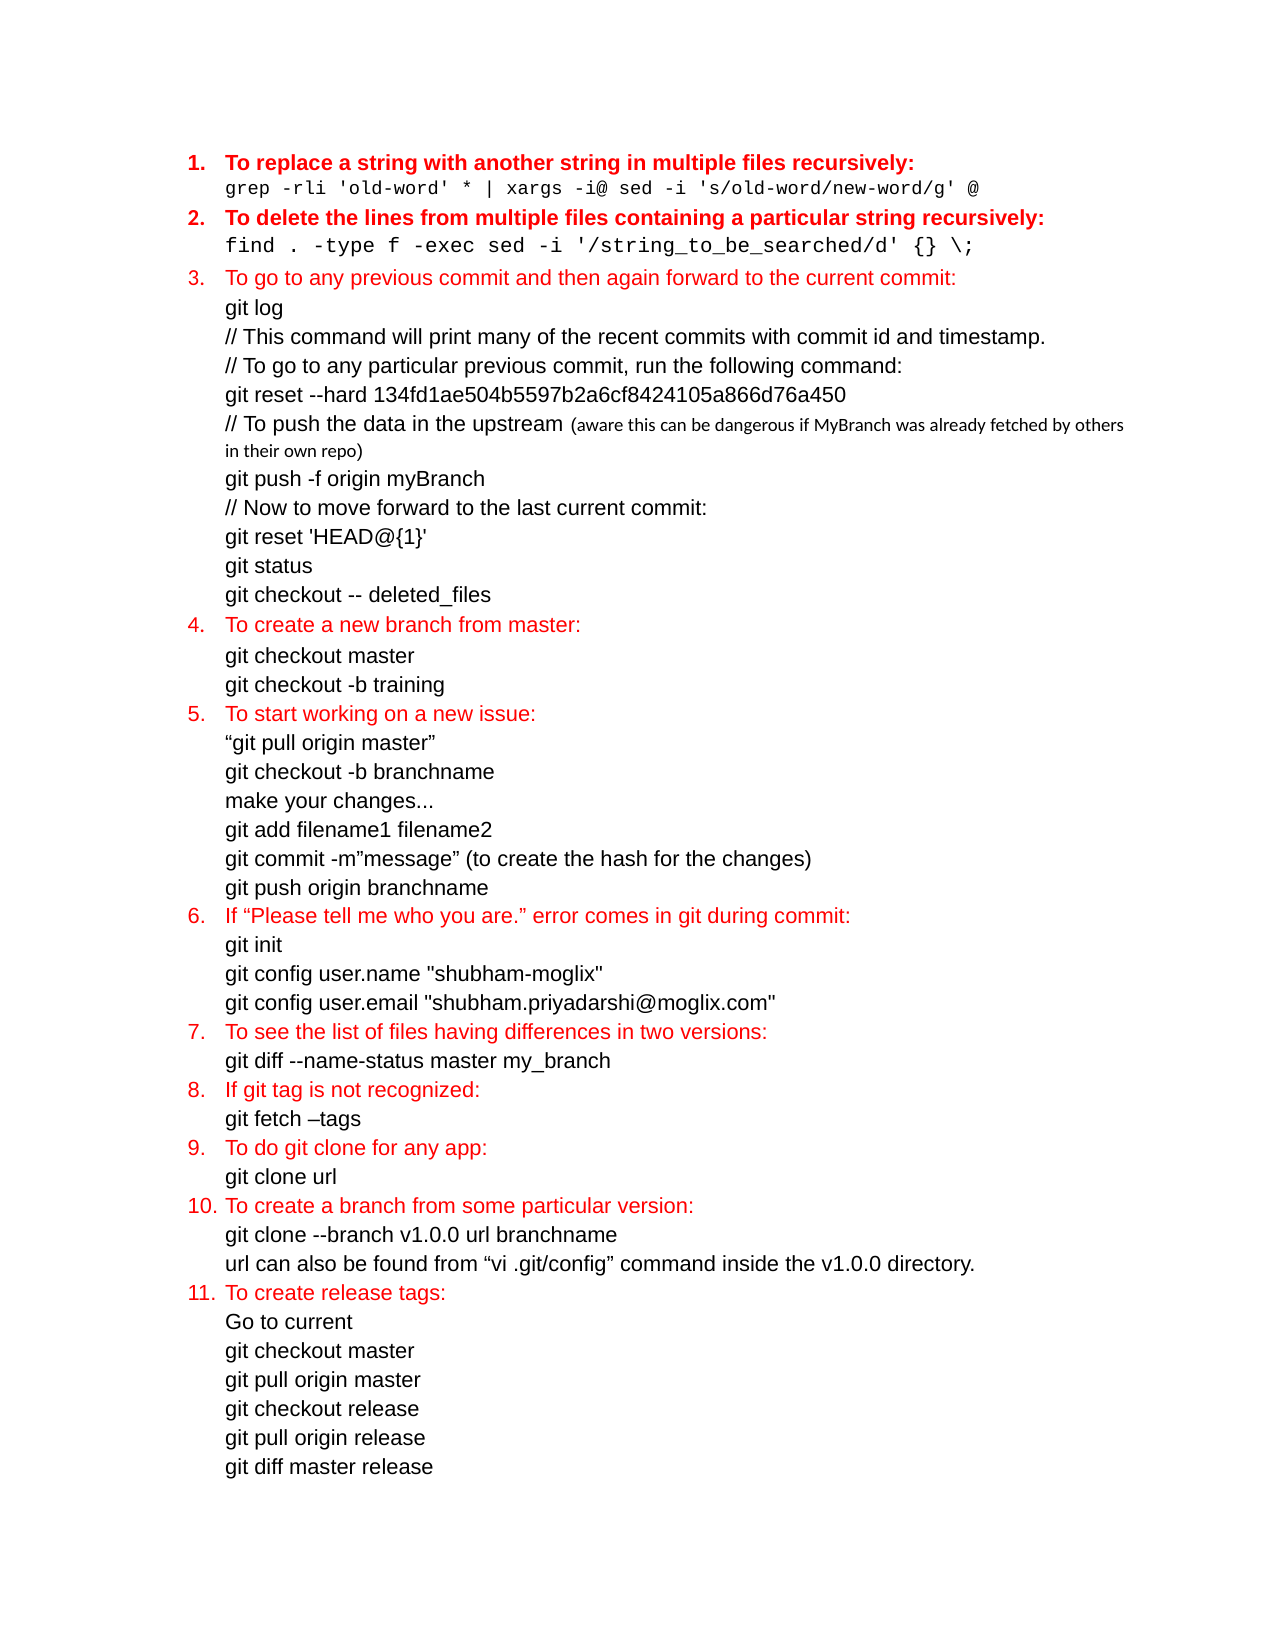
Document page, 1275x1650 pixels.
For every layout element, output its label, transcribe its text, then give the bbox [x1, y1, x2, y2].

list To do git clone for any app: [187, 1135, 1125, 1160]
list git init [187, 932, 1125, 957]
list To replace a string with another string in multiple files recursively: [187, 150, 1125, 175]
list “git pull origin master” [187, 729, 1125, 755]
list To create a new branch from master: [187, 611, 1125, 638]
list // This command will print many of the recent commits with commit id and timestamp. [187, 324, 1125, 349]
list git checkout release [187, 1396, 1125, 1421]
list If git tag is not recognized: [187, 1077, 1125, 1102]
list git config user.email "shubham.priyadarshi@moglix.com" [187, 990, 1125, 1015]
list To see the list of files having differences in two versions: [187, 1019, 1125, 1044]
list To create release tags: [187, 1280, 1125, 1305]
list git push -f origin myBranch [187, 466, 1125, 491]
list find . -type f -exec sed -i '/string_to_be_searched/d' {} \; [187, 236, 1125, 259]
list git reset 'HEAD@{1}' [187, 524, 1125, 549]
list git checkout -b training [187, 672, 1125, 697]
list git diff --name-status master my_branch [187, 1048, 1125, 1073]
list // Now to move forward to the last current commit: [187, 495, 1125, 520]
list git checkout -- deleted_files [187, 582, 1125, 607]
list If “Please tell me who you are.” error comes in git during commit: [187, 903, 1125, 928]
list git checkout -b branchname [187, 758, 1125, 784]
list git pull origin release [187, 1424, 1125, 1450]
list git diff master release [187, 1453, 1125, 1479]
list Go to current [187, 1309, 1125, 1334]
list make your changes... [187, 787, 1125, 813]
list git pull origin master [187, 1367, 1125, 1392]
list grep -rli 'old-word' * | xargs -i@ sed -i 's/old-word/new-word/g' @ [187, 179, 1125, 200]
list To go to any previous commit and then again forward to the current commit: [187, 263, 1125, 291]
list To start working on a new issue: [187, 701, 1125, 726]
list url can also be found from “vi .git/config” command inside the v1.0.0 directory. [187, 1251, 1125, 1276]
list git config user.name "shubham-moglix" [187, 961, 1125, 986]
list git add filename1 filename2 [187, 816, 1125, 842]
list git commit -m”message” (to create the hash for the changes) [187, 845, 1125, 871]
list git status [187, 553, 1125, 578]
list git push origin branchname [187, 874, 1125, 899]
list git reset --hard 134fd1ae504b5597b2a6cf8424105a866d76a450 [187, 382, 1125, 407]
list // To go to any particular previous commit, run the following command: [187, 353, 1125, 378]
list git log [187, 295, 1125, 320]
list To delete the lines from multiple files containing a particular string recursively: [187, 203, 1125, 231]
list // To push the data in the upstream (aware this can be dangerous if MyBranch was already fetched by others in their own repo) [187, 411, 1125, 462]
list git clone --branch v1.0.0 url branchname [187, 1222, 1125, 1247]
list To create a branch from some particular version: [187, 1193, 1125, 1218]
list git checkout master [187, 643, 1125, 668]
list git fetch –tags [187, 1106, 1125, 1131]
list git clone url [187, 1164, 1125, 1189]
list git checkout master [187, 1338, 1125, 1363]
